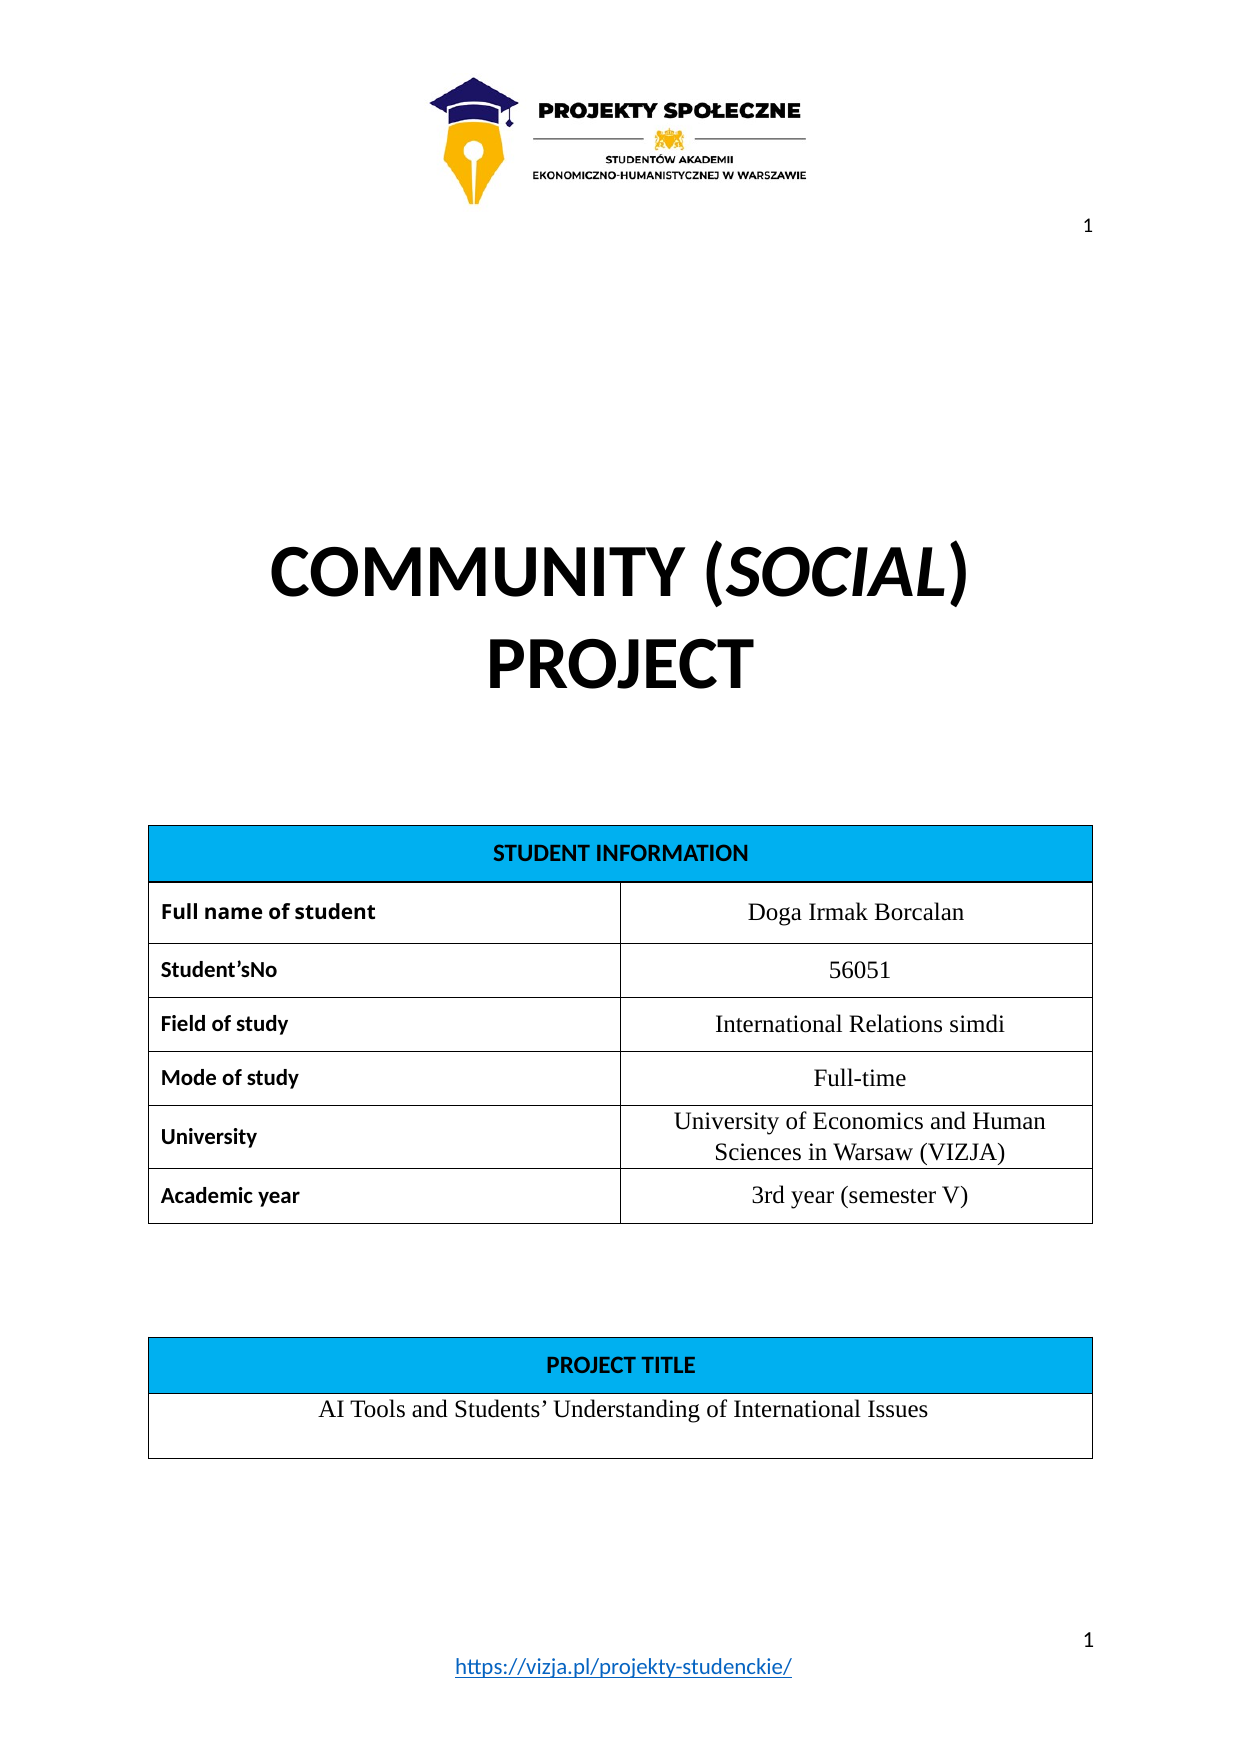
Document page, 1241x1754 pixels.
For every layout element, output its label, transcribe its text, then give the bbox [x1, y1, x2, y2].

table_cell 3rd year (semester V) [621, 1169, 1092, 1222]
table_cell University [149, 1106, 620, 1168]
text COMMUNITY (SOCIAL) PROJECT [147, 524, 1093, 707]
text 1 [147, 212, 1093, 237]
table_cell Full name of student [149, 883, 620, 943]
table_cell Full-time [621, 1052, 1092, 1105]
picture [424, 73, 816, 212]
table_header STUDENT IN [149, 826, 621, 881]
table_header PROJECT TITLE [149, 1338, 1092, 1393]
table_cell Student’sNo [149, 944, 620, 997]
table_header FORMATION [621, 826, 1092, 881]
table_cell Academic year [149, 1169, 620, 1222]
table_cell International Relations simdi [621, 998, 1092, 1051]
table_cell Field of study [149, 998, 620, 1051]
table_cell 56051 [621, 944, 1092, 997]
table_cell Mode of study [149, 1052, 620, 1105]
table_cell Doga Irmak Borcalan [621, 883, 1092, 943]
table_cell University of Economics and Human Sciences in Warsaw (VIZJA) [621, 1106, 1092, 1168]
table_cell AI Tools and Students’ Understanding of International Issues [149, 1394, 1092, 1457]
